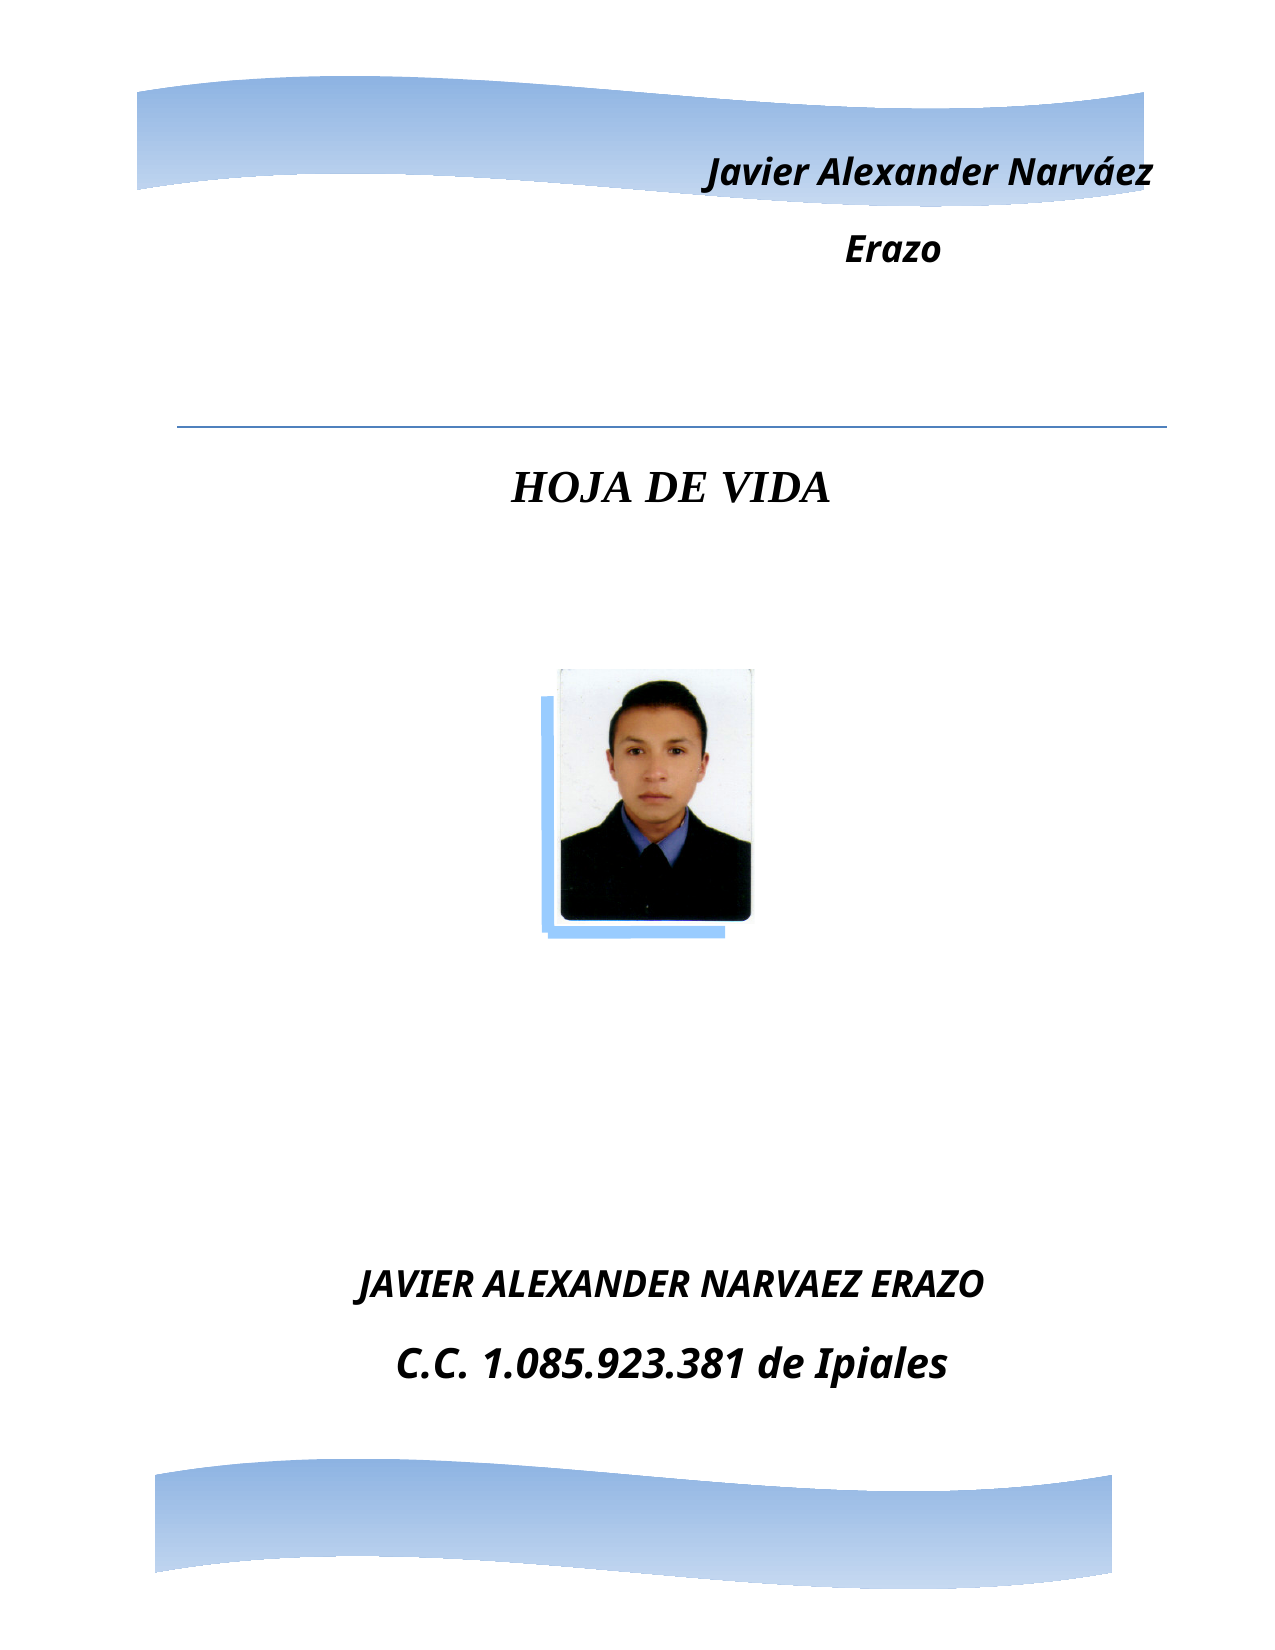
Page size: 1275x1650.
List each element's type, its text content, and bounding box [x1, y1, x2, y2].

text C.C. 1.085.923.381 de Ipiales [177, 1334, 1167, 1391]
picture [556, 669, 755, 924]
text HOJA DE VIDA [177, 459, 1167, 512]
subtitle JAVIER ALEXANDER NARVAEZ ERAZO [177, 1257, 1167, 1308]
